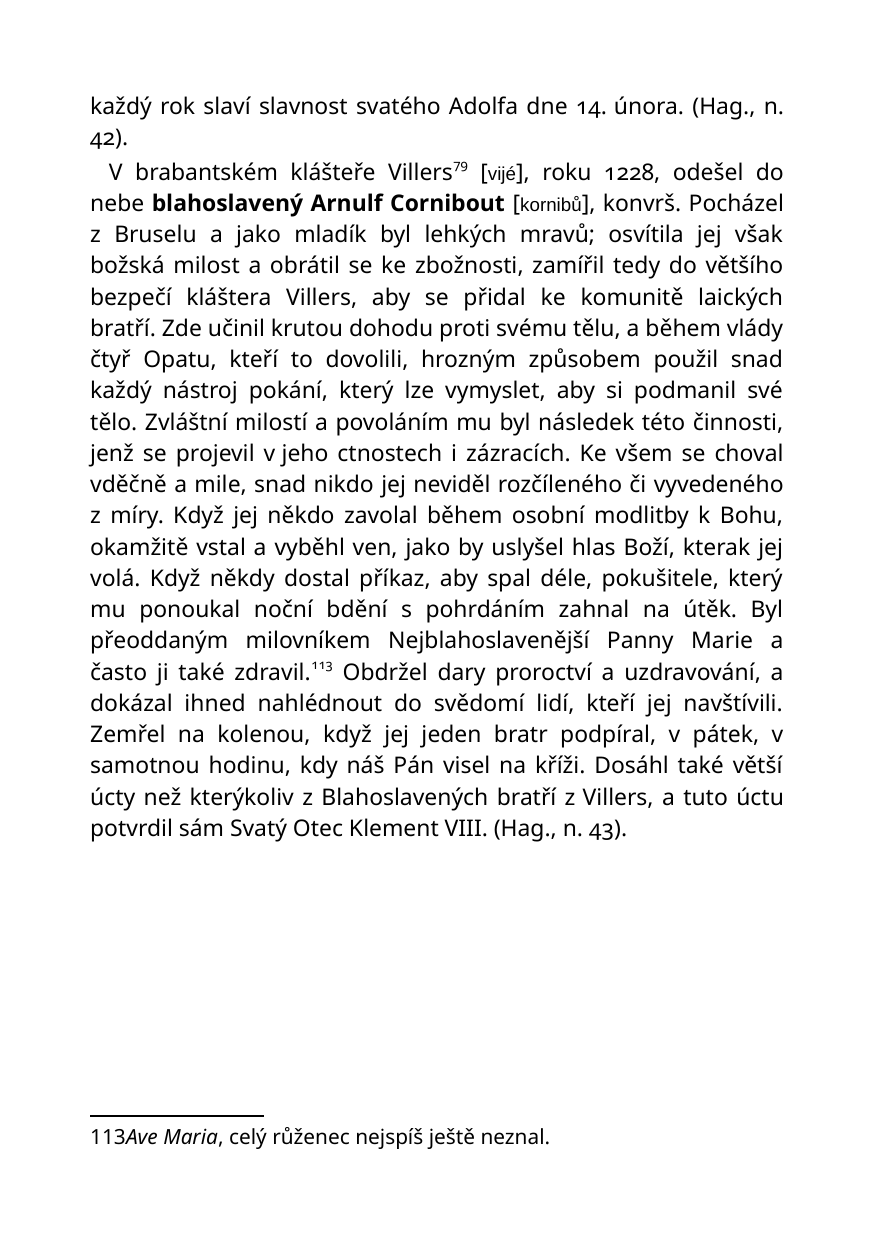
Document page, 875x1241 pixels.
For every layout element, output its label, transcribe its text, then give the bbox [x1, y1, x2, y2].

text V brabantském klášteře Villers79 [vijé], roku 1228, odešel do nebe blahoslavený Arnulf Cornibout [kornibů], konvrš. Pocházel z Bruselu a jako mladík byl lehkých mravů; osvítila jej však božská milost a obrátil se ke zbožnosti, zamířil tedy do většího bezpečí kláštera Villers, aby se přidal ke komunitě laických bratří. Zde učinil krutou dohodu proti svému tělu, a během vlády čtyř Opatu, kteří to dovolili, hrozným způsobem použil snad každý nástroj pokání, který lze vymyslet, aby si podmanil své tělo. Zvláštní milostí a povoláním mu byl následek této činnosti, jenž se projevil v jeho ctnostech i zázracích. Ke všem se choval vděčně a mile, snad nikdo jej neviděl rozčíleného či vyvedeného z míry. Když jej někdo zavolal během osobní modlitby k Bohu, okamžitě vstal a vyběhl ven, jako by uslyšel hlas Boží, kterak jej volá. Když někdy dostal příkaz, aby spal déle, pokušitele, který mu ponoukal noční bdění s pohrdáním zahnal na útěk. Byl přeoddaným milovníkem Nejblahoslavenější Panny Marie a často ji také zdravil. Obdržel dary proroctví a uzdravování, a dokázal ihned nahlédnout do svědomí lidí, kteří jej navštívili. Zemřel na kolenou, když jej jeden bratr podpíral, v pátek, v samotnou hodinu, kdy náš Pán visel na kříži. Dosáhl také větší úcty než kterýkoliv z Blahoslavených bratří z Villers, a tuto úctu potvrdil sám Svatý Otec Klement VIII. (Hag., n. 43). [90, 156, 784, 843]
text Ave Maria, celý růženec nejspíš ještě neznal. [90, 1122, 784, 1150]
text každý rok slaví slavnost svatého Adolfa dne 14. února. (Hag., n. 42). [90, 90, 784, 152]
